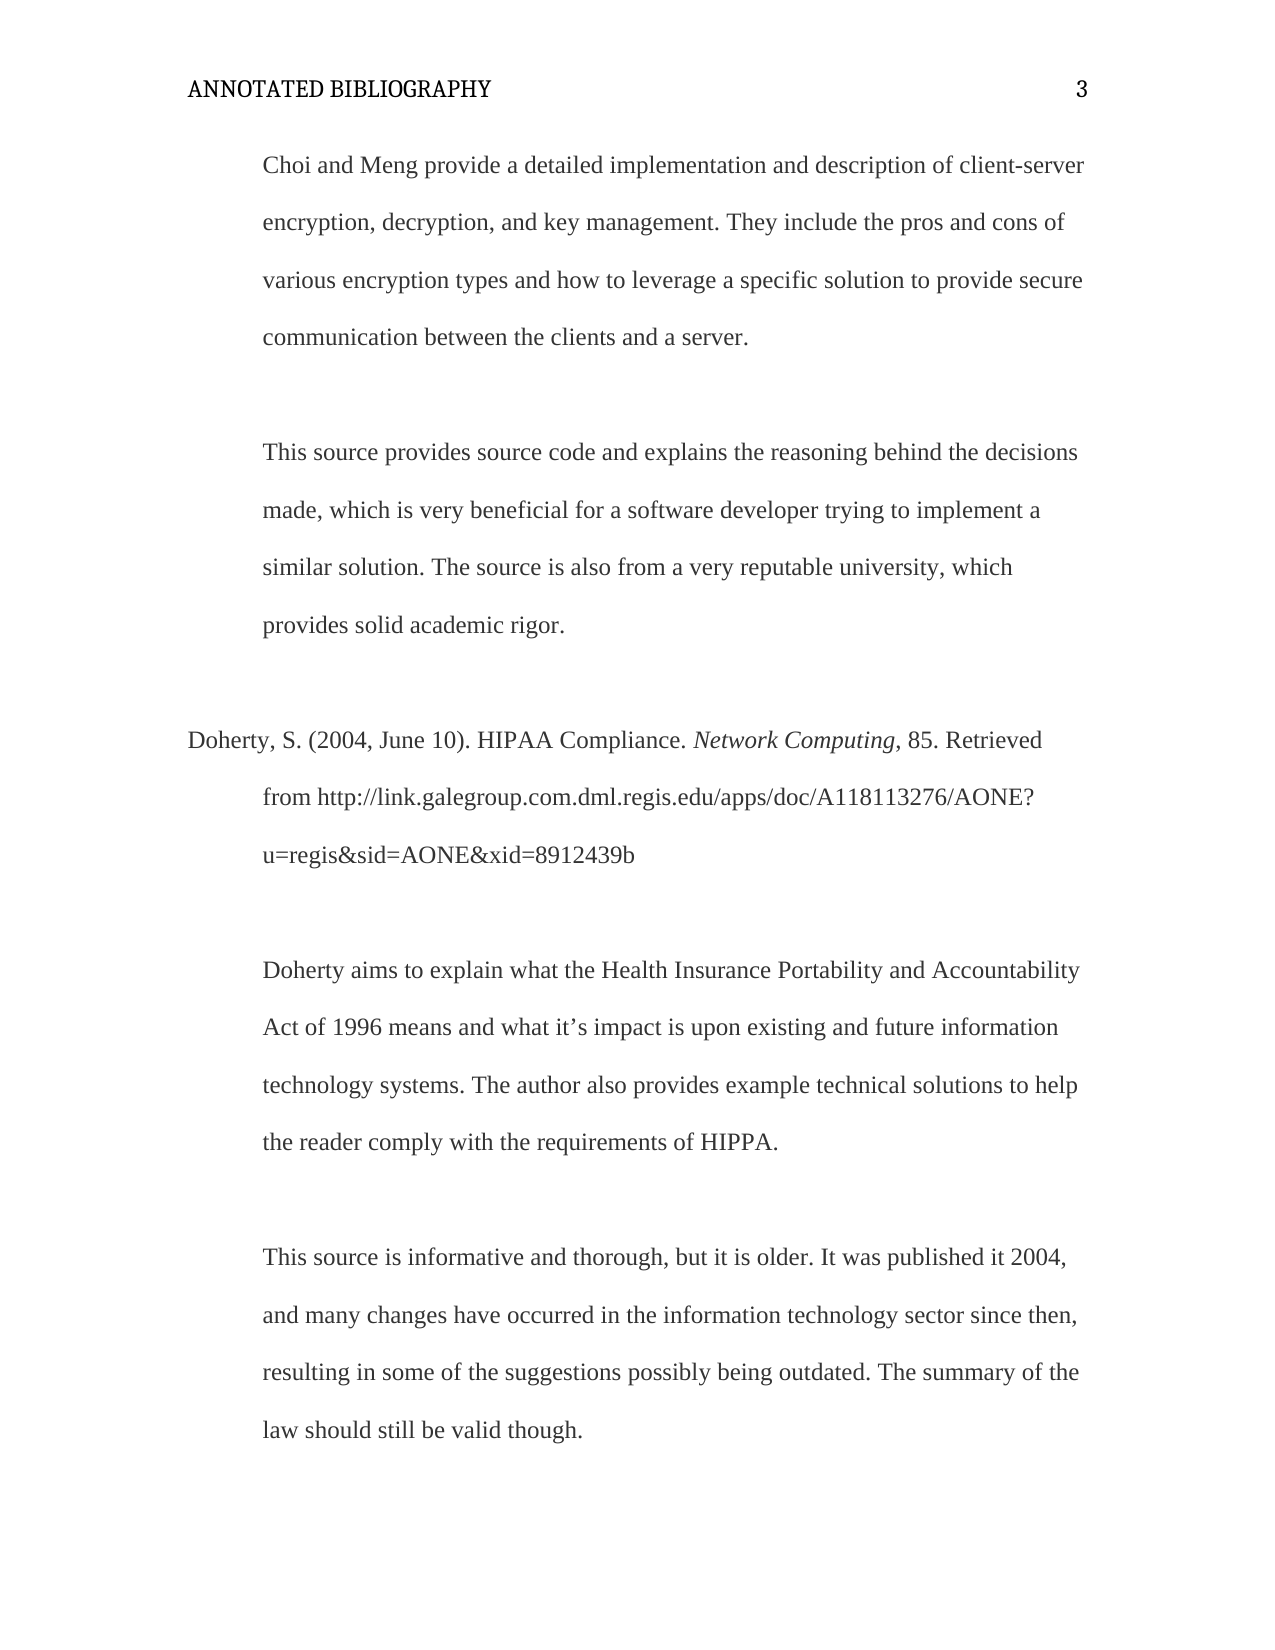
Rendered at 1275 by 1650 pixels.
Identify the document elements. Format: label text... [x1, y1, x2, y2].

text This source is informative and thorough, but it is older. It was published it 2004, and many changes have occurred in the information technology sector since then, resulting in some of the suggestions possibly being outdated. The summary of the law should still be valid though. [187, 1242, 1087, 1444]
text Doherty aims to explain what the Health Insurance Portability and Accountability Act of 1996 means and what it’s impact is upon existing and future information technology systems. The author also provides example technical solutions to help the reader comply with the requirements of HIPPA. [187, 955, 1087, 1156]
text Doherty, S. (2004, June 10). HIPAA Compliance. Network Computing, 85. Retrieved from http://link.galegroup.com.dml.regis.edu/apps/doc/A118113276/AONE?u=regis&sid=AONE&xid=8912439b [187, 725, 1087, 869]
text Choi and Meng provide a detailed implementation and description of client-server encryption, decryption, and key management. They include the pros and cons of various encryption types and how to leverage a specific solution to provide secure communication between the clients and a server. [187, 150, 1087, 351]
text This source provides source code and explains the reasoning behind the decisions made, which is very beneficial for a software developer trying to implement a similar solution. The source is also from a very reputable university, which provides solid academic rigor. [187, 437, 1087, 639]
